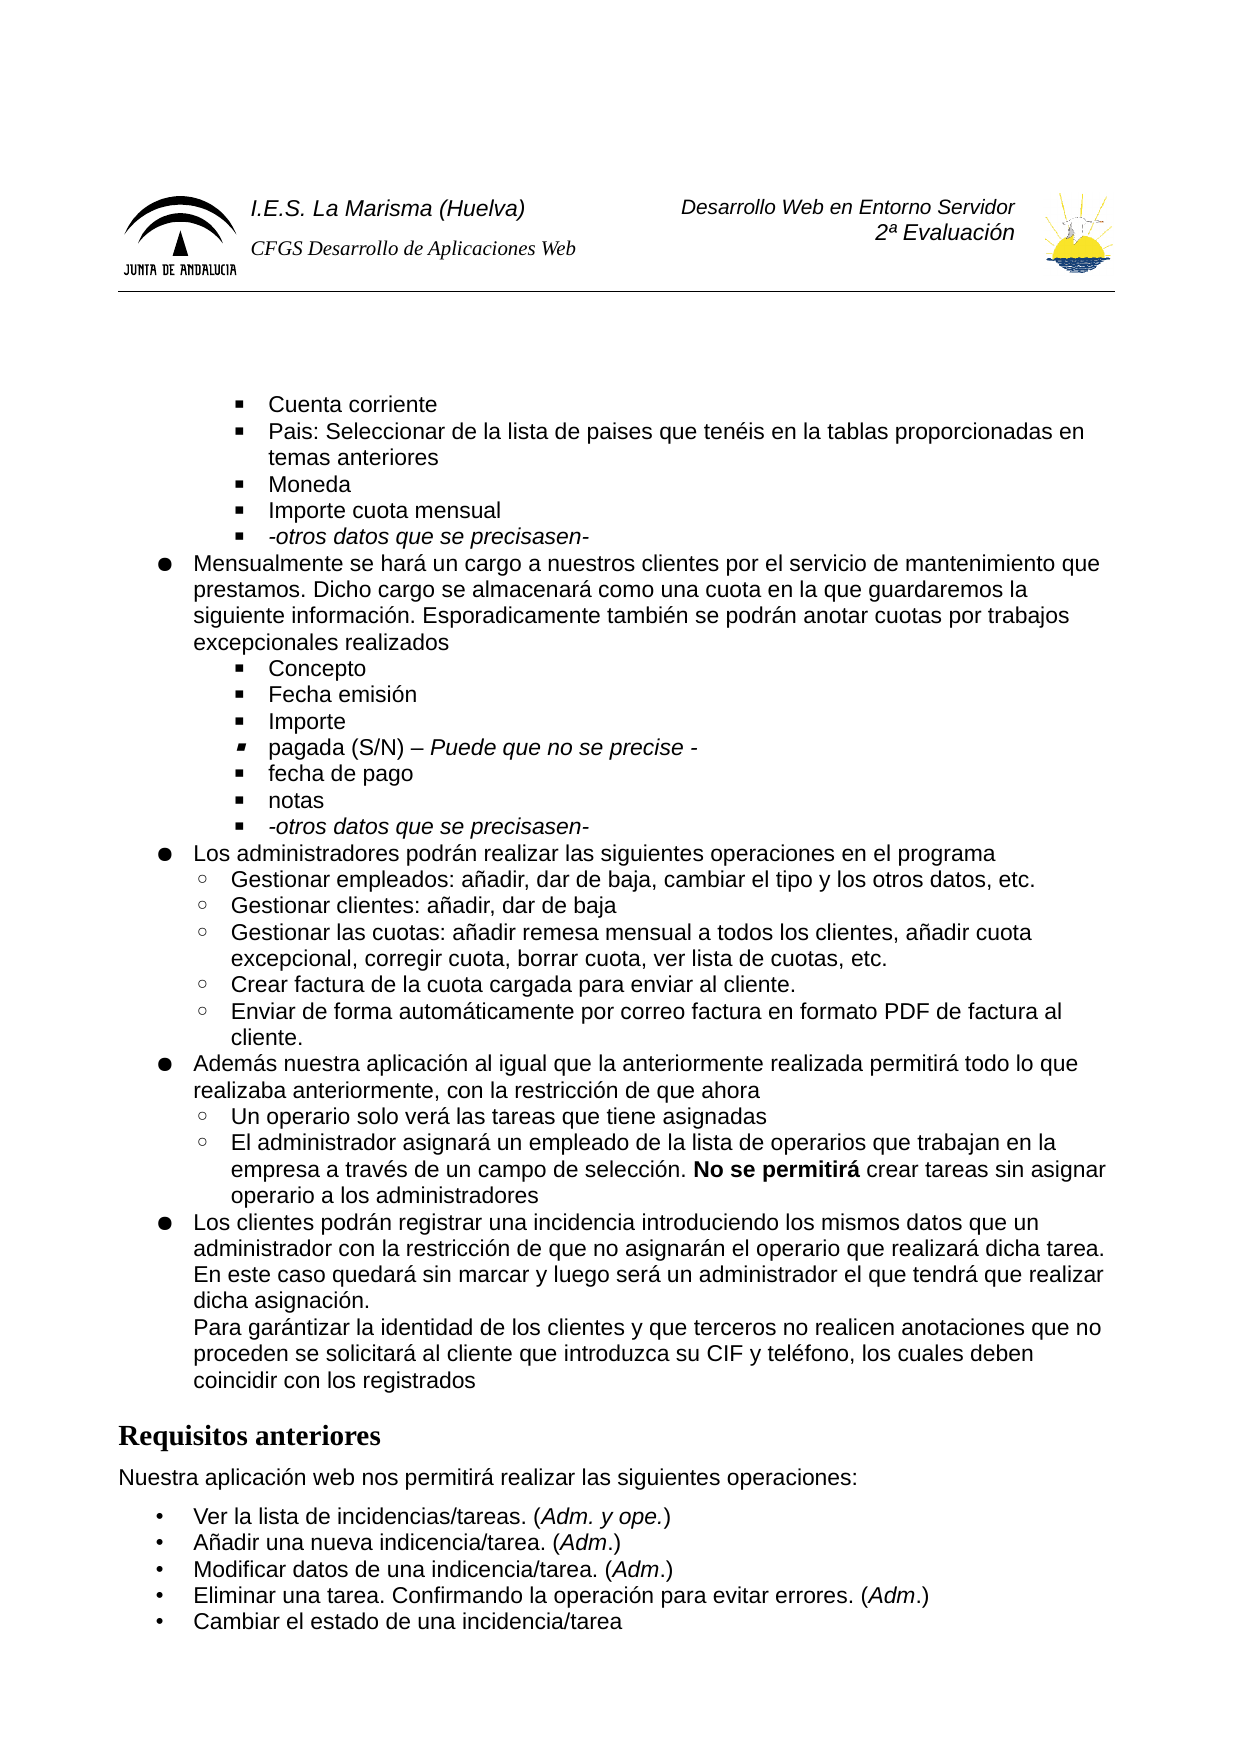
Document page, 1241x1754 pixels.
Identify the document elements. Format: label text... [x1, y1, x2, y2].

list Los administradores podrán realizar las siguientes operaciones en el programa [156, 839, 1122, 866]
list Mensualmente se hará un cargo a nuestros clientes por el servicio de mantenimiento que prestamos. Dicho cargo se almacenará como una cuota en la que guardaremos la siguiente información. Esporadicamente también se podrán anotar cuotas por trabajos excepcionales realizados [156, 549, 1122, 655]
list Cambiar el estado de una incidencia/tarea [156, 1608, 1122, 1634]
list Fecha emisión [231, 681, 1122, 708]
list Gestionar empleados: añadir, dar de baja, cambiar el tipo y los otros datos, etc. [193, 866, 1122, 892]
list Eliminar una tarea. Confirmando la operación para evitar errores. (Adm.) [156, 1582, 1122, 1608]
list Enviar de forma automáticamente por correo factura en formato PDF de factura al cliente. [193, 998, 1122, 1050]
list Importe [231, 708, 1122, 734]
list fecha de pago [231, 760, 1122, 787]
list Cuenta corriente [231, 391, 1122, 418]
list Ver la lista de incidencias/tareas. (Adm. y ope.) [156, 1503, 1122, 1529]
list Moneda [231, 471, 1122, 497]
list Los clientes podrán registrar una incidencia introduciendo los mismos datos que un administrador con la restricción de que no asignarán el operario que realizará dicha tarea. En este caso quedará sin marcar y luego será un administrador el que tendrá que realizar dicha asignación. Para garántizar la identidad de los clientes y que terceros no realicen anotaciones que no proceden se solicitará al cliente que introduzca su CIF y teléfono, los cuales deben coincidir con los registrados [156, 1208, 1122, 1393]
picture [1043, 192, 1114, 276]
subtitle Requisitos anteriores [118, 1418, 1122, 1451]
list Además nuestra aplicación al igual que la anteriormente realizada permitirá todo lo que realizaba anteriormente, con la restricción de que ahora [156, 1050, 1122, 1103]
list notas [231, 787, 1122, 813]
text Nuestra aplicación web nos permitirá realizar las siguientes operaciones: [118, 1464, 1122, 1490]
list pagada (S/N) – Puede que no se precise - [231, 734, 1122, 760]
list Concepto [231, 655, 1122, 681]
list Crear factura de la cuota cargada para enviar al cliente. [193, 971, 1122, 998]
list Gestionar clientes: añadir, dar de baja [193, 892, 1122, 918]
list Añadir una nueva indicencia/tarea. (Adm.) [156, 1529, 1122, 1556]
list El administrador asignará un empleado de la lista de operarios que trabajan en la empresa a través de un campo de selección. No se permitirá crear tareas sin asignar operario a los administradores [193, 1129, 1122, 1208]
list Modificar datos de una indicencia/tarea. (Adm.) [156, 1556, 1122, 1582]
list Importe cuota mensual [231, 497, 1122, 523]
list Gestionar las cuotas: añadir remesa mensual a todos los clientes, añadir cuota excepcional, corregir cuota, borrar cuota, ver lista de cuotas, etc. [193, 918, 1122, 971]
list -otros datos que se precisasen- [231, 813, 1122, 839]
list Un operario solo verá las tareas que tiene asignadas [193, 1103, 1122, 1129]
list -otros datos que se precisasen- [231, 523, 1122, 549]
list Pais: Seleccionar de la lista de paises que tenéis en la tablas proporcionadas en temas anteriores [231, 418, 1122, 471]
